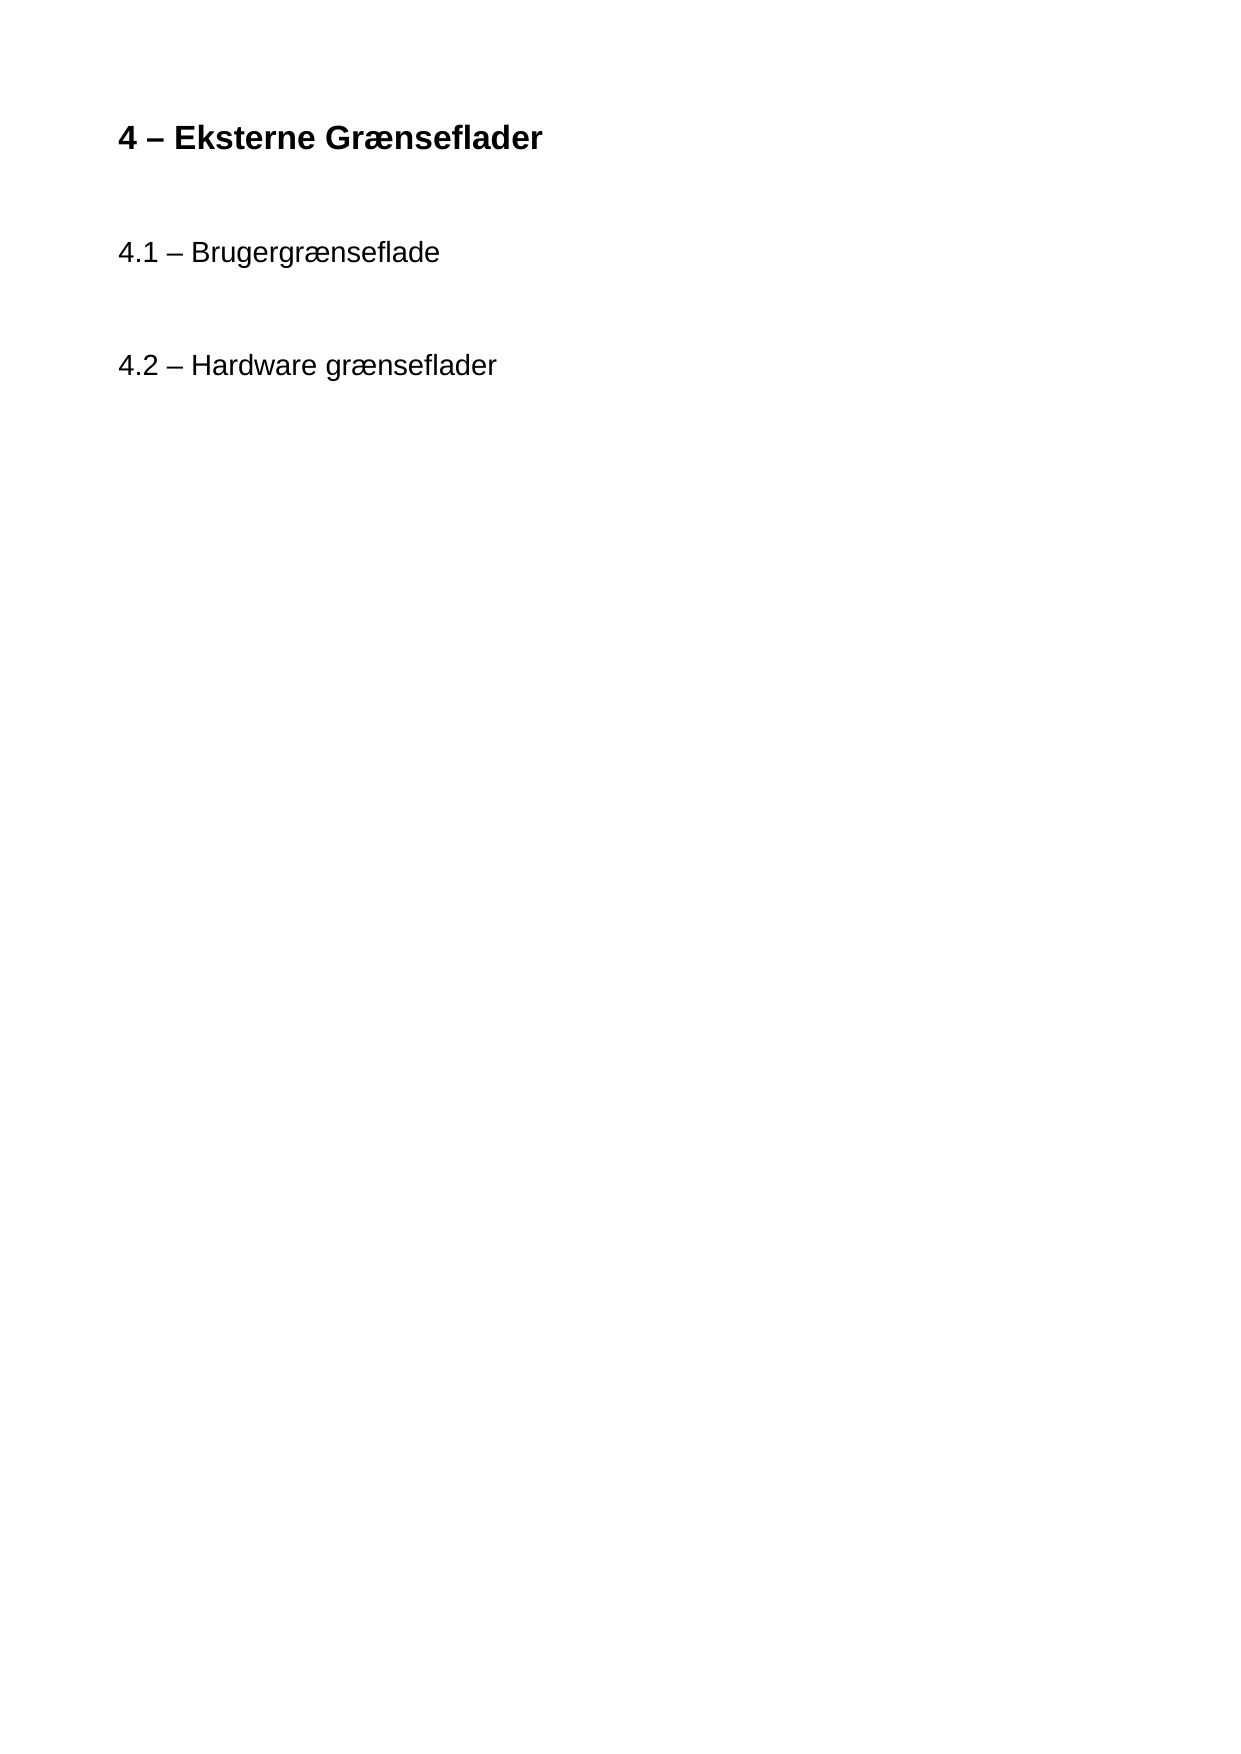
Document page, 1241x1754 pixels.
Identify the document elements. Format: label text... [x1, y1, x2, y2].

subtitle 4 – Eksterne Grænseflader [118, 118, 1122, 157]
subtitle 4.1 – Brugergrænseflade [118, 236, 1122, 269]
subtitle 4.2 – Hardware grænseflader [118, 348, 1122, 381]
